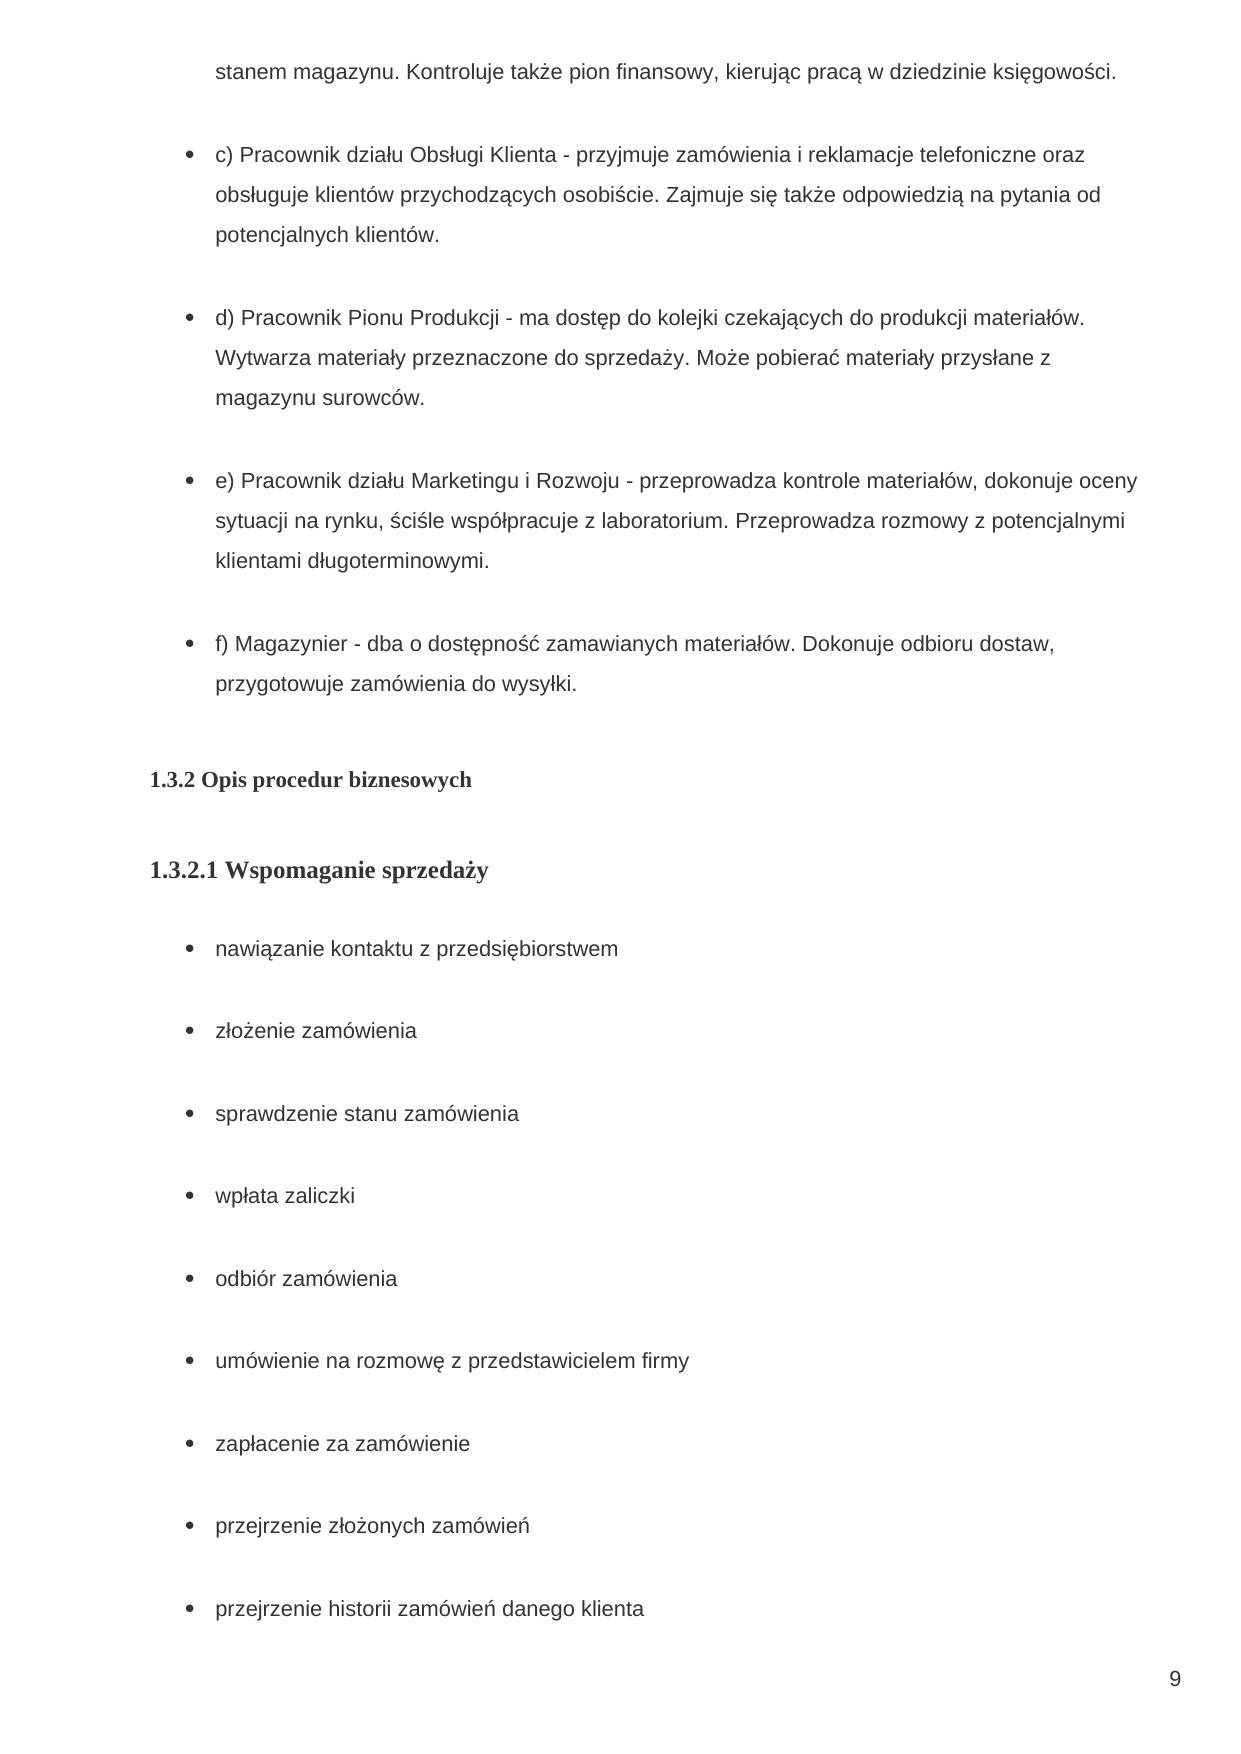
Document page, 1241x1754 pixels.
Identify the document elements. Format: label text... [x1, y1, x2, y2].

list przejrzenie złożonych zamówień [186, 1513, 1158, 1538]
subtitle 1.3.2.1 Wspomaganie sprzedaży [149, 855, 1150, 884]
list wpłata zaliczki [186, 1183, 1158, 1208]
list umówienie na rozmowę z przedstawicielem firmy [186, 1348, 1158, 1373]
list d) Pracownik Pionu Produkcji - ma dostęp do kolejki czekających do produkcji materiałów. Wytwarza materiały przeznaczone do sprzedaży. Może pobierać materiały przysłane z magazynu surowców. [186, 305, 1158, 411]
list przejrzenie historii zamówień danego klienta [186, 1596, 1158, 1621]
list złożenie zamówienia [186, 1018, 1158, 1043]
list zapłacenie za zamówienie [186, 1431, 1158, 1456]
list sprawdzenie stanu zamówienia [186, 1101, 1158, 1126]
list e) Pracownik działu Marketingu i Rozwoju - przeprowadza kontrole materiałów, dokonuje oceny sytuacji na rynku, ściśle współpracuje z laboratorium. Przeprowadza rozmowy z potencjalnymi klientami długoterminowymi. [186, 468, 1158, 574]
list stanem magazynu. Kontroluje także pion finansowy, kierując pracą w dziedzinie księgowości. [186, 59, 1158, 84]
list c) Pracownik działu Obsługi Klienta - przyjmuje zamówienia i reklamacje telefoniczne oraz obsługuje klientów przychodzących osobiście. Zajmuje się także odpowiedzią na pytania od potencjalnych klientów. [186, 142, 1158, 247]
subtitle 1.3.2 Opis procedur biznesowych [149, 766, 1150, 793]
list odbiór zamówienia [186, 1266, 1158, 1291]
list f) Magazynier - dba o dostępność zamawianych materiałów. Dokonuje odbioru dostaw, przygotowuje zamówienia do wysyłki. [186, 631, 1158, 696]
list nawiązanie kontaktu z przedsiębiorstwem [186, 936, 1158, 961]
